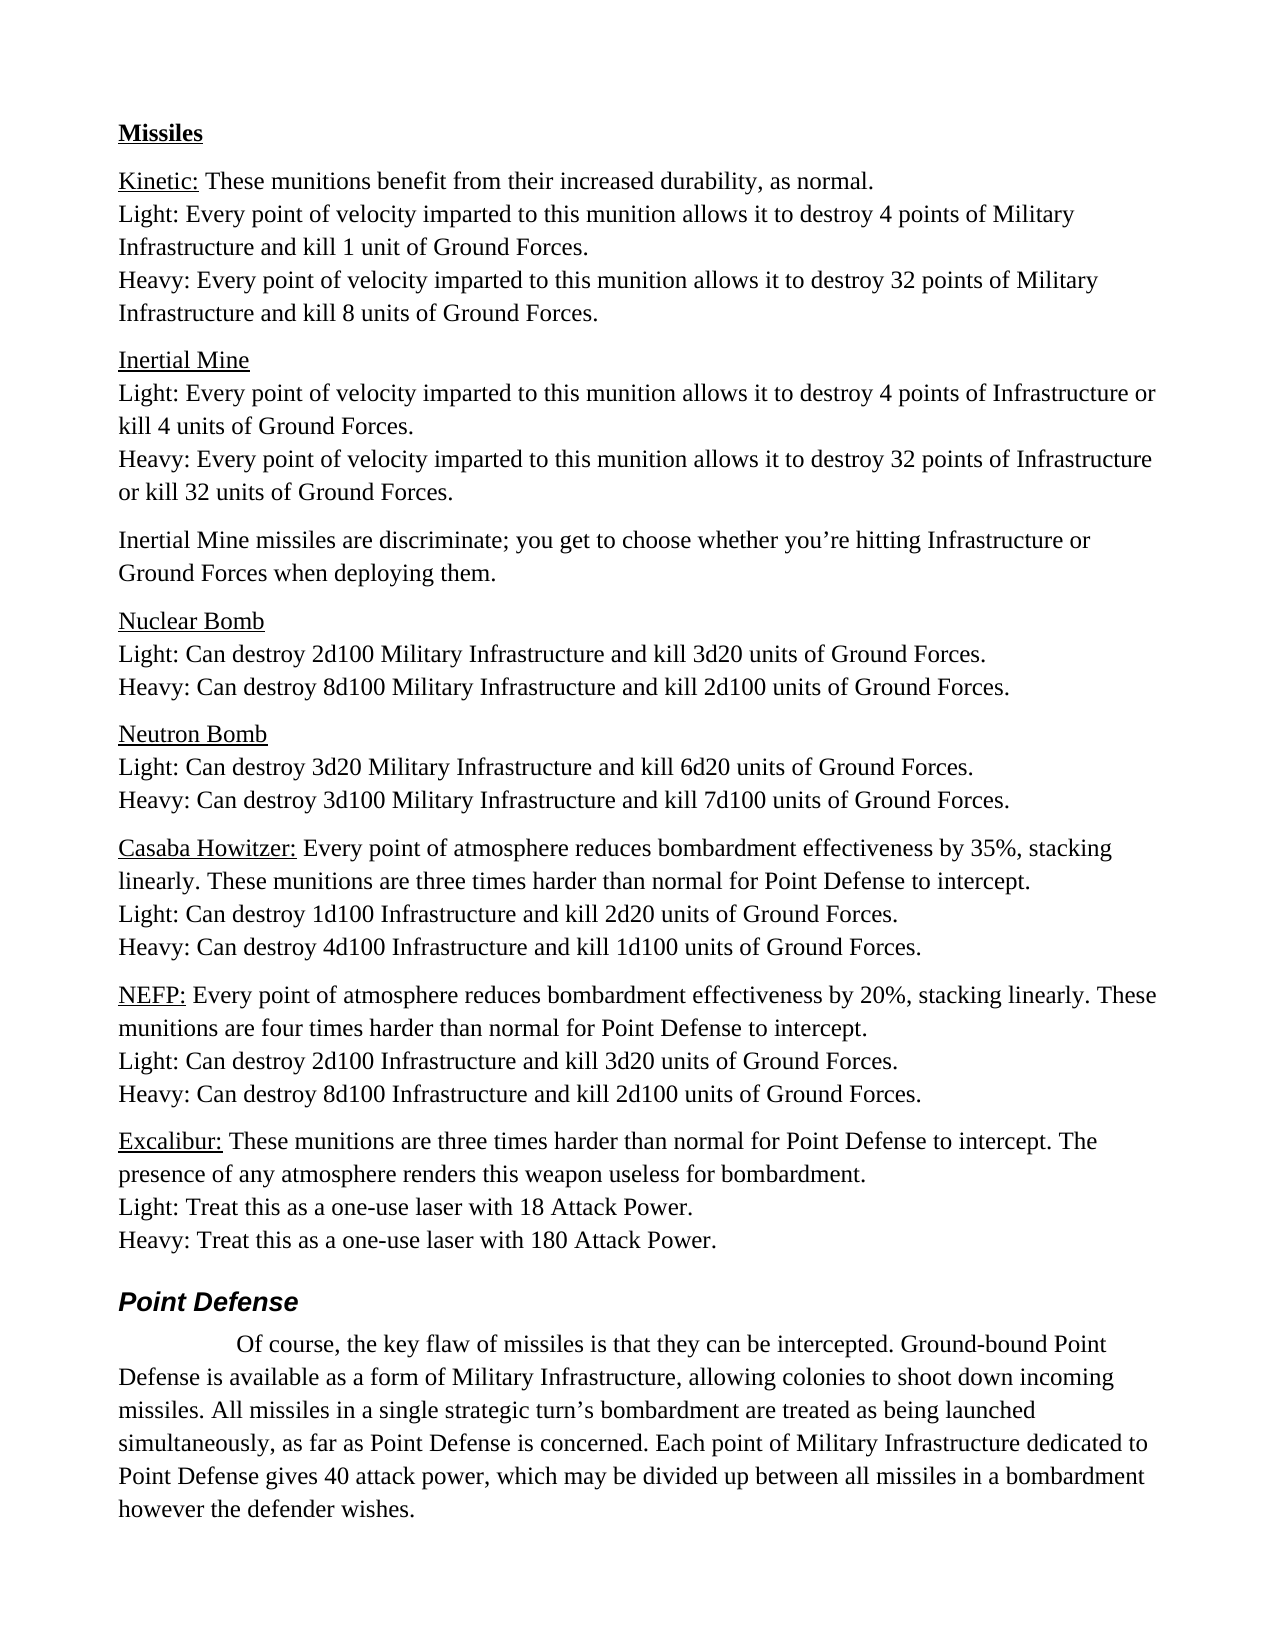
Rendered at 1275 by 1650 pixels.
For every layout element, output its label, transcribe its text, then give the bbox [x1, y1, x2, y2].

text Casaba Howitzer: Every point of atmosphere reduces bombardment effectiveness by 35%, stacking linearly. These munitions are three times harder than normal for Point Defense to intercept. Light: Can destroy 1d100 Infrastructure and kill 2d20 units of Ground Forces. Heavy: Can destroy 4d100 Infrastructure and kill 1d100 units of Ground Forces. [118, 833, 1157, 961]
subtitle Point Defense [118, 1286, 1157, 1317]
text Inertial Mine missiles are discriminate; you get to choose whether you’re hitting Infrastructure or Ground Forces when deploying them. [118, 525, 1157, 587]
text Of course, the key flaw of missiles is that they can be intercepted. Ground-bound Point Defense is available as a form of Military Infrastructure, allowing colonies to shoot down incoming missiles. All missiles in a single strategic turn’s bombardment are treated as being launched simultaneously, as far as Point Defense is concerned. Each point of Military Infrastructure dedicated to Point Defense gives 40 attack power, which may be divided up between all missiles in a bombardment however the defender wishes. [118, 1329, 1157, 1523]
text Missiles [118, 118, 1157, 147]
text NEFP: Every point of atmosphere reduces bombardment effectiveness by 20%, stacking linearly. These munitions are four times harder than normal for Point Defense to intercept. Light: Can destroy 2d100 Infrastructure and kill 3d20 units of Ground Forces. Heavy: Can destroy 8d100 Infrastructure and kill 2d100 units of Ground Forces. [118, 980, 1157, 1107]
text Neutron Bomb Light: Can destroy 3d20 Military Infrastructure and kill 6d20 units of Ground Forces. Heavy: Can destroy 3d100 Military Infrastructure and kill 7d100 units of Ground Forces. [118, 719, 1157, 814]
text Excalibur: These munitions are three times harder than normal for Point Defense to intercept. The presence of any atmosphere renders this weapon useless for bombardment. Light: Treat this as a one-use laser with 18 Attack Power. Heavy: Treat this as a one-use laser with 180 Attack Power. [118, 1126, 1157, 1254]
text Inertial Mine Light: Every point of velocity imparted to this munition allows it to destroy 4 points of Infrastructure or kill 4 units of Ground Forces. Heavy: Every point of velocity imparted to this munition allows it to destroy 32 points of Infrastructure or kill 32 units of Ground Forces. [118, 345, 1157, 506]
text Kinetic: These munitions benefit from their increased durability, as normal. Light: Every point of velocity imparted to this munition allows it to destroy 4 points of Military Infrastructure and kill 1 unit of Ground Forces. Heavy: Every point of velocity imparted to this munition allows it to destroy 32 points of Military Infrastructure and kill 8 units of Ground Forces. [118, 166, 1157, 327]
text Nuclear Bomb Light: Can destroy 2d100 Military Infrastructure and kill 3d20 units of Ground Forces. Heavy: Can destroy 8d100 Military Infrastructure and kill 2d100 units of Ground Forces. [118, 606, 1157, 701]
